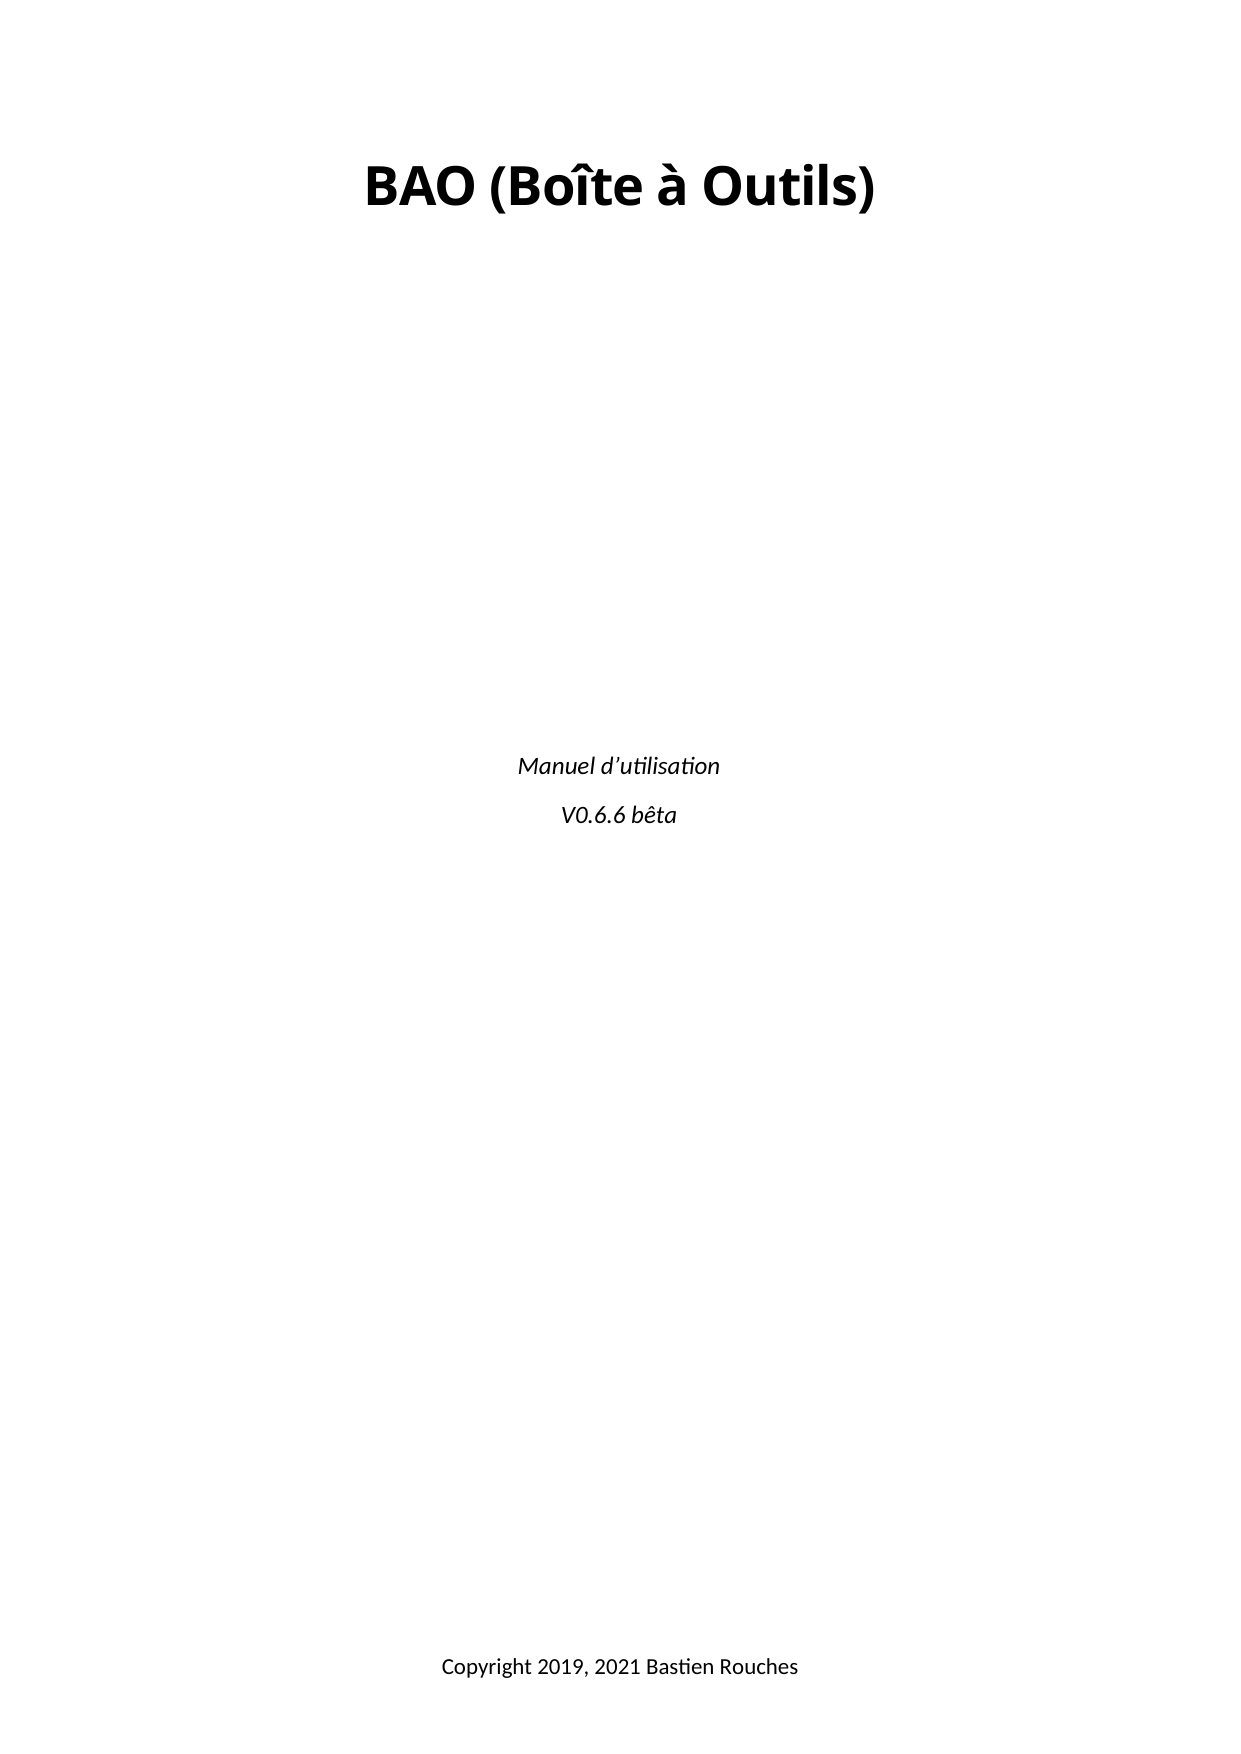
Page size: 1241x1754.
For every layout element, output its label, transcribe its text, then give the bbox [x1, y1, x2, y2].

text V0.6.6 bêta [148, 800, 1093, 830]
title BAO (Boîte à Outils) [148, 148, 1093, 221]
text Manuel d’utilisation [148, 750, 1093, 781]
